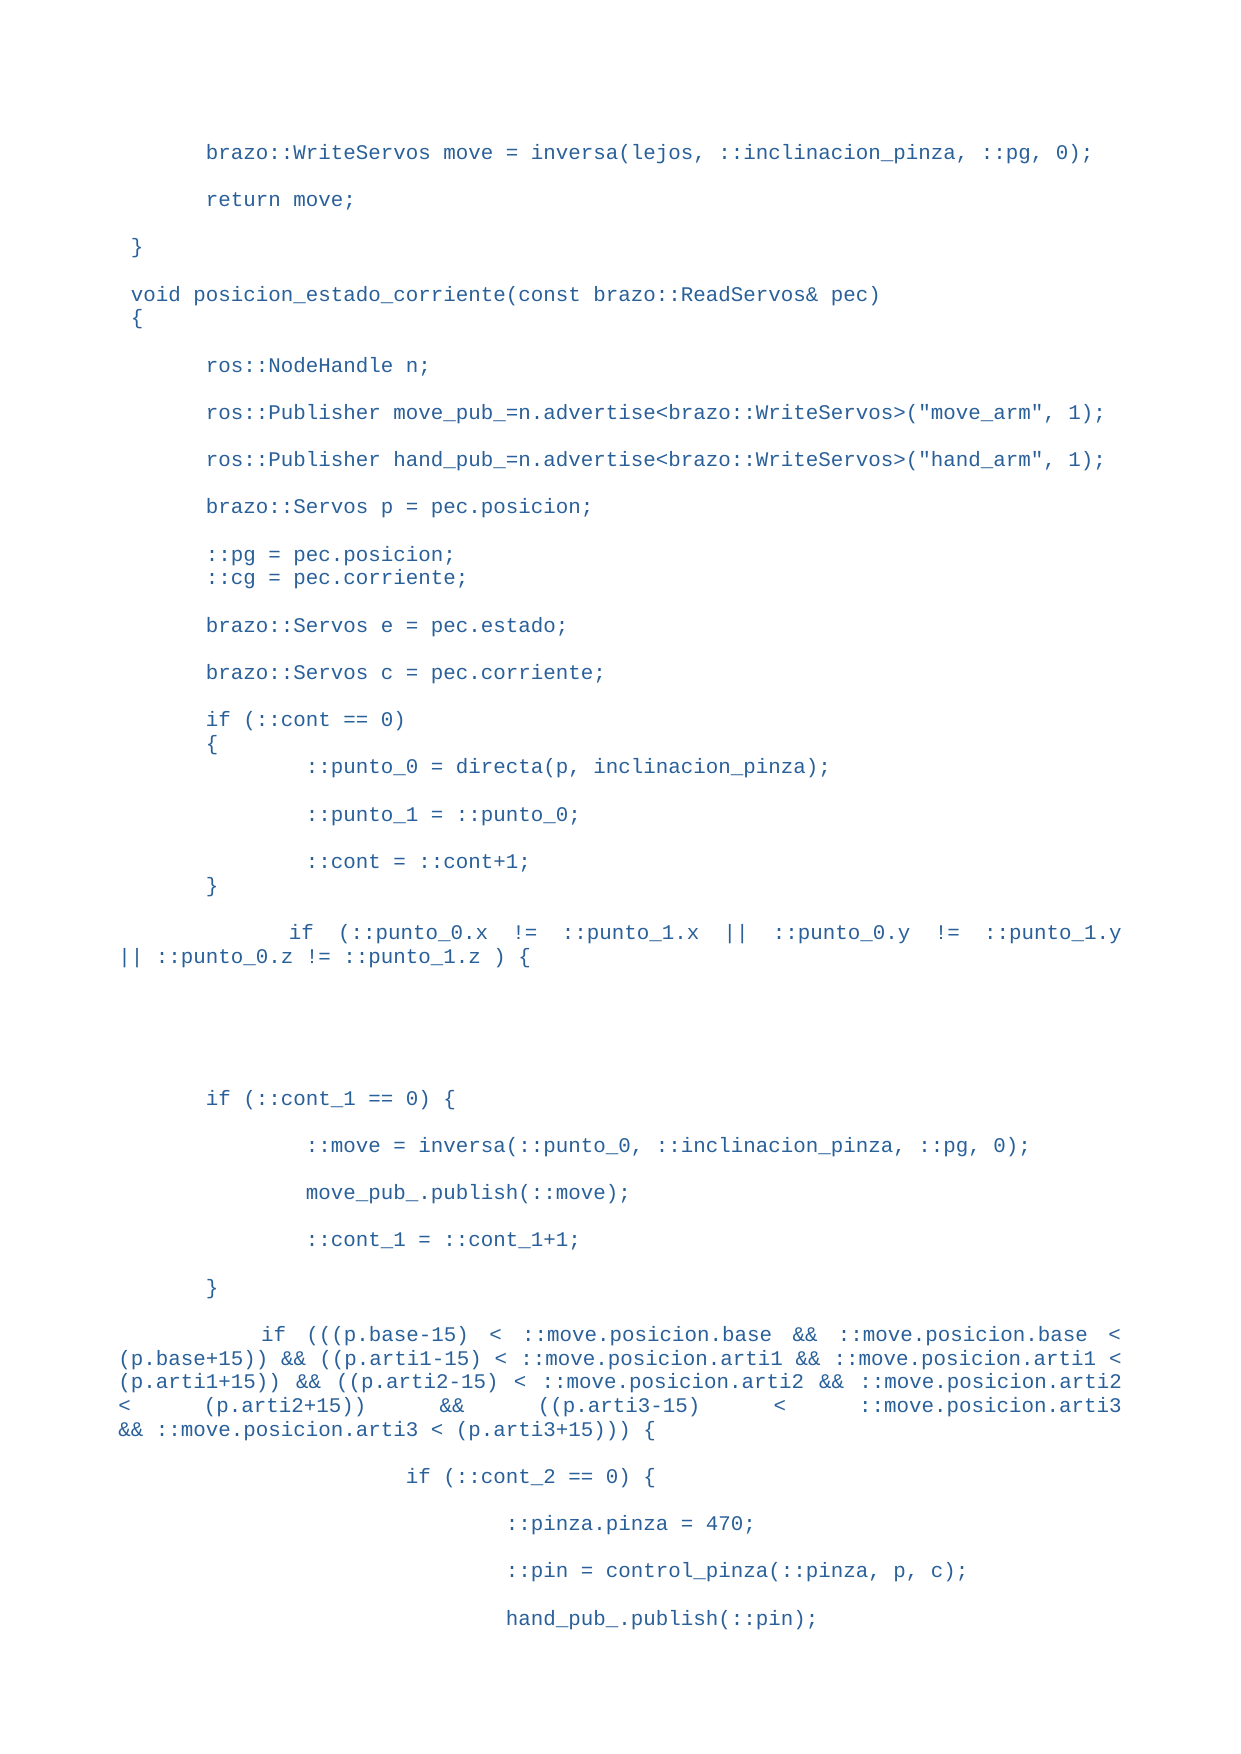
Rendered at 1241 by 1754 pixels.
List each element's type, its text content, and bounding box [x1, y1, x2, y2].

text } [118, 875, 1122, 898]
text } [118, 236, 1122, 260]
text ::pin = control_pinza(::pinza, p, c); [118, 1561, 1122, 1584]
text ::pg = pec.posicion; [118, 544, 1122, 567]
text if (::punto_0.x != ::punto_1.x || ::punto_0.y != ::punto_1.y || ::punto_0.z != ::punto_1.z ) { [118, 922, 1122, 969]
text if (::cont_1 == 0) { [118, 1088, 1122, 1111]
text move_pub_.publish(::move); [118, 1182, 1122, 1206]
text ::cont_1 = ::cont_1+1; [118, 1229, 1122, 1253]
text { [118, 307, 1122, 331]
text brazo::Servos p = pec.posicion; [118, 496, 1122, 520]
text ros::Publisher move_pub_=n.advertise<brazo::WriteServos>("move_arm", 1); [118, 402, 1122, 426]
text ros::Publisher hand_pub_=n.advertise<brazo::WriteServos>("hand_arm", 1); [118, 449, 1122, 473]
text ros::NodeHandle n; [118, 354, 1122, 378]
text ::punto_0 = directa(p, inclinacion_pinza); [118, 757, 1122, 780]
text ::cont = ::cont+1; [118, 851, 1122, 875]
text if (((p.base-15) < ::move.posicion.base && ::move.posicion.base < (p.base+15)) && ((p.arti1-15) < ::move.posicion.arti1 && ::move.posicion.arti1 < (p.arti1+15)) && ((p.arti2-15) < ::move.posicion.arti2 && ::move.posicion.arti2 < (p.arti2+15)) && ((p.arti3-15) < ::move.posicion.arti3 && ::move.posicion.arti3 < (p.arti3+15))) { [118, 1324, 1122, 1442]
text ::pinza.pinza = 470; [118, 1513, 1122, 1537]
text if (::cont_2 == 0) { [118, 1466, 1122, 1489]
text return move; [118, 189, 1122, 213]
text void posicion_estado_corriente(const brazo::ReadServos& pec) [118, 284, 1122, 307]
text brazo::Servos e = pec.estado; [118, 615, 1122, 638]
text brazo::Servos c = pec.corriente; [118, 662, 1122, 686]
text brazo::WriteServos move = inversa(lejos, ::inclinacion_pinza, ::pg, 0); [118, 142, 1122, 165]
text } [118, 1277, 1122, 1300]
text ::punto_1 = ::punto_0; [118, 804, 1122, 827]
text ::move = inversa(::punto_0, ::inclinacion_pinza, ::pg, 0); [118, 1135, 1122, 1158]
text if (::cont == 0) [118, 709, 1122, 733]
text { [118, 733, 1122, 757]
text ::cg = pec.corriente; [118, 567, 1122, 591]
text hand_pub_.publish(::pin); [118, 1608, 1122, 1631]
